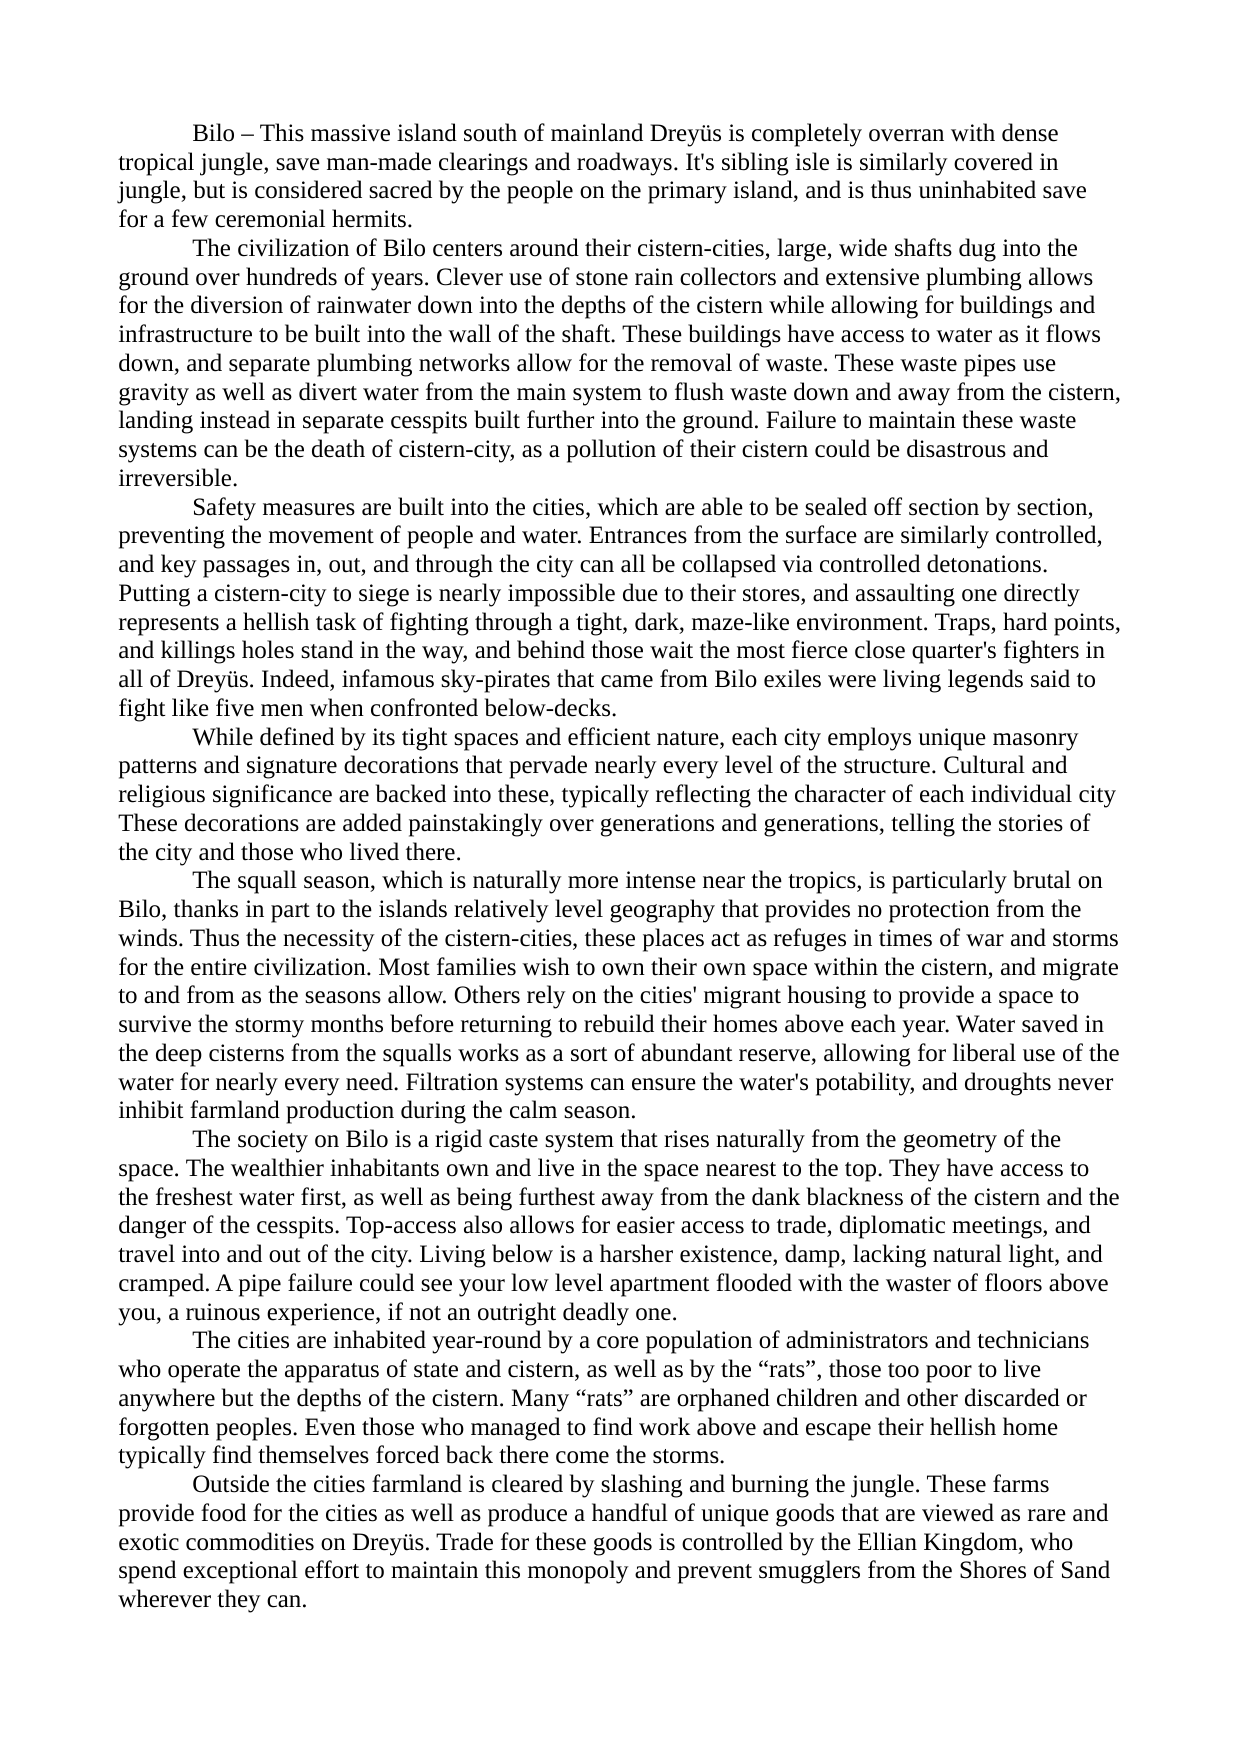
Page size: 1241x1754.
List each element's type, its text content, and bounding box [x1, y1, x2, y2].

text Safety measures are built into the cities, which are able to be sealed off section by section, preventing the movement of people and water. Entrances from the surface are similarly controlled, and key passages in, out, and through the city can all be collapsed via controlled detonations. Putting a cistern-city to siege is nearly impossible due to their stores, and assaulting one directly represents a hellish task of fighting through a tight, dark, maze-like environment. Traps, hard points, and killings holes stand in the way, and behind those wait the most fierce close quarter's fighters in all of Dreyüs. Indeed, infamous sky-pirates that came from Bilo exiles were living legends said to fight like five men when confronted below-decks. [118, 492, 1122, 722]
text The society on Bilo is a rigid caste system that rises naturally from the geometry of the space. The wealthier inhabitants own and live in the space nearest to the top. They have access to the freshest water first, as well as being furthest away from the dank blackness of the cistern and the danger of the cesspits. Top-access also allows for easier access to trade, diplomatic meetings, and travel into and out of the city. Living below is a harsher existence, damp, lacking natural light, and cramped. A pipe failure could see your low level apartment flooded with the waster of floors above you, a ruinous experience, if not an outright deadly one. [118, 1124, 1122, 1326]
text While defined by its tight spaces and efficient nature, each city employs unique masonry patterns and signature decorations that pervade nearly every level of the structure. Cultural and religious significance are backed into these, typically reflecting the character of each individual city These decorations are added painstakingly over generations and generations, telling the stories of the city and those who lived there. [118, 722, 1122, 866]
text The squall season, which is naturally more intense near the tropics, is particularly brutal on Bilo, thanks in part to the islands relatively level geography that provides no protection from the winds. Thus the necessity of the cistern-cities, these places act as refuges in times of war and storms for the entire civilization. Most families wish to own their own space within the cistern, and migrate to and from as the seasons allow. Others rely on the cities' migrant housing to provide a space to survive the stormy months before returning to rebuild their homes above each year. Water saved in the deep cisterns from the squalls works as a sort of abundant reserve, allowing for liberal use of the water for nearly every need. Filtration systems can ensure the water's potability, and droughts never inhibit farmland production during the calm season. [118, 866, 1122, 1124]
text The cities are inhabited year-round by a core population of administrators and technicians who operate the apparatus of state and cistern, as well as by the “rats”, those too poor to live anywhere but the depths of the cistern. Many “rats” are orphaned children and other discarded or forgotten peoples. Even those who managed to find work above and escape their hellish home typically find themselves forced back there come the storms. [118, 1326, 1122, 1469]
text Bilo – This massive island south of mainland Dreyüs is completely overran with dense tropical jungle, save man-made clearings and roadways. It's sibling isle is similarly covered in jungle, but is considered sacred by the people on the primary island, and is thus uninhabited save for a few ceremonial hermits. [118, 118, 1122, 233]
text Outside the cities farmland is cleared by slashing and burning the jungle. These farms provide food for the cities as well as produce a handful of unique goods that are viewed as rare and exotic commodities on Dreyüs. Trade for these goods is controlled by the Ellian Kingdom, who spend exceptional effort to maintain this monopoly and prevent smugglers from the Shores of Sand wherever they can. [118, 1469, 1122, 1613]
text The civilization of Bilo centers around their cistern-cities, large, wide shafts dug into the ground over hundreds of years. Clever use of stone rain collectors and extensive plumbing allows for the diversion of rainwater down into the depths of the cistern while allowing for buildings and infrastructure to be built into the wall of the shaft. These buildings have access to water as it flows down, and separate plumbing networks allow for the removal of waste. These waste pipes use gravity as well as divert water from the main system to flush waste down and away from the cistern, landing instead in separate cesspits built further into the ground. Failure to maintain these waste systems can be the death of cistern-city, as a pollution of their cistern could be disastrous and irreversible. [118, 233, 1122, 492]
